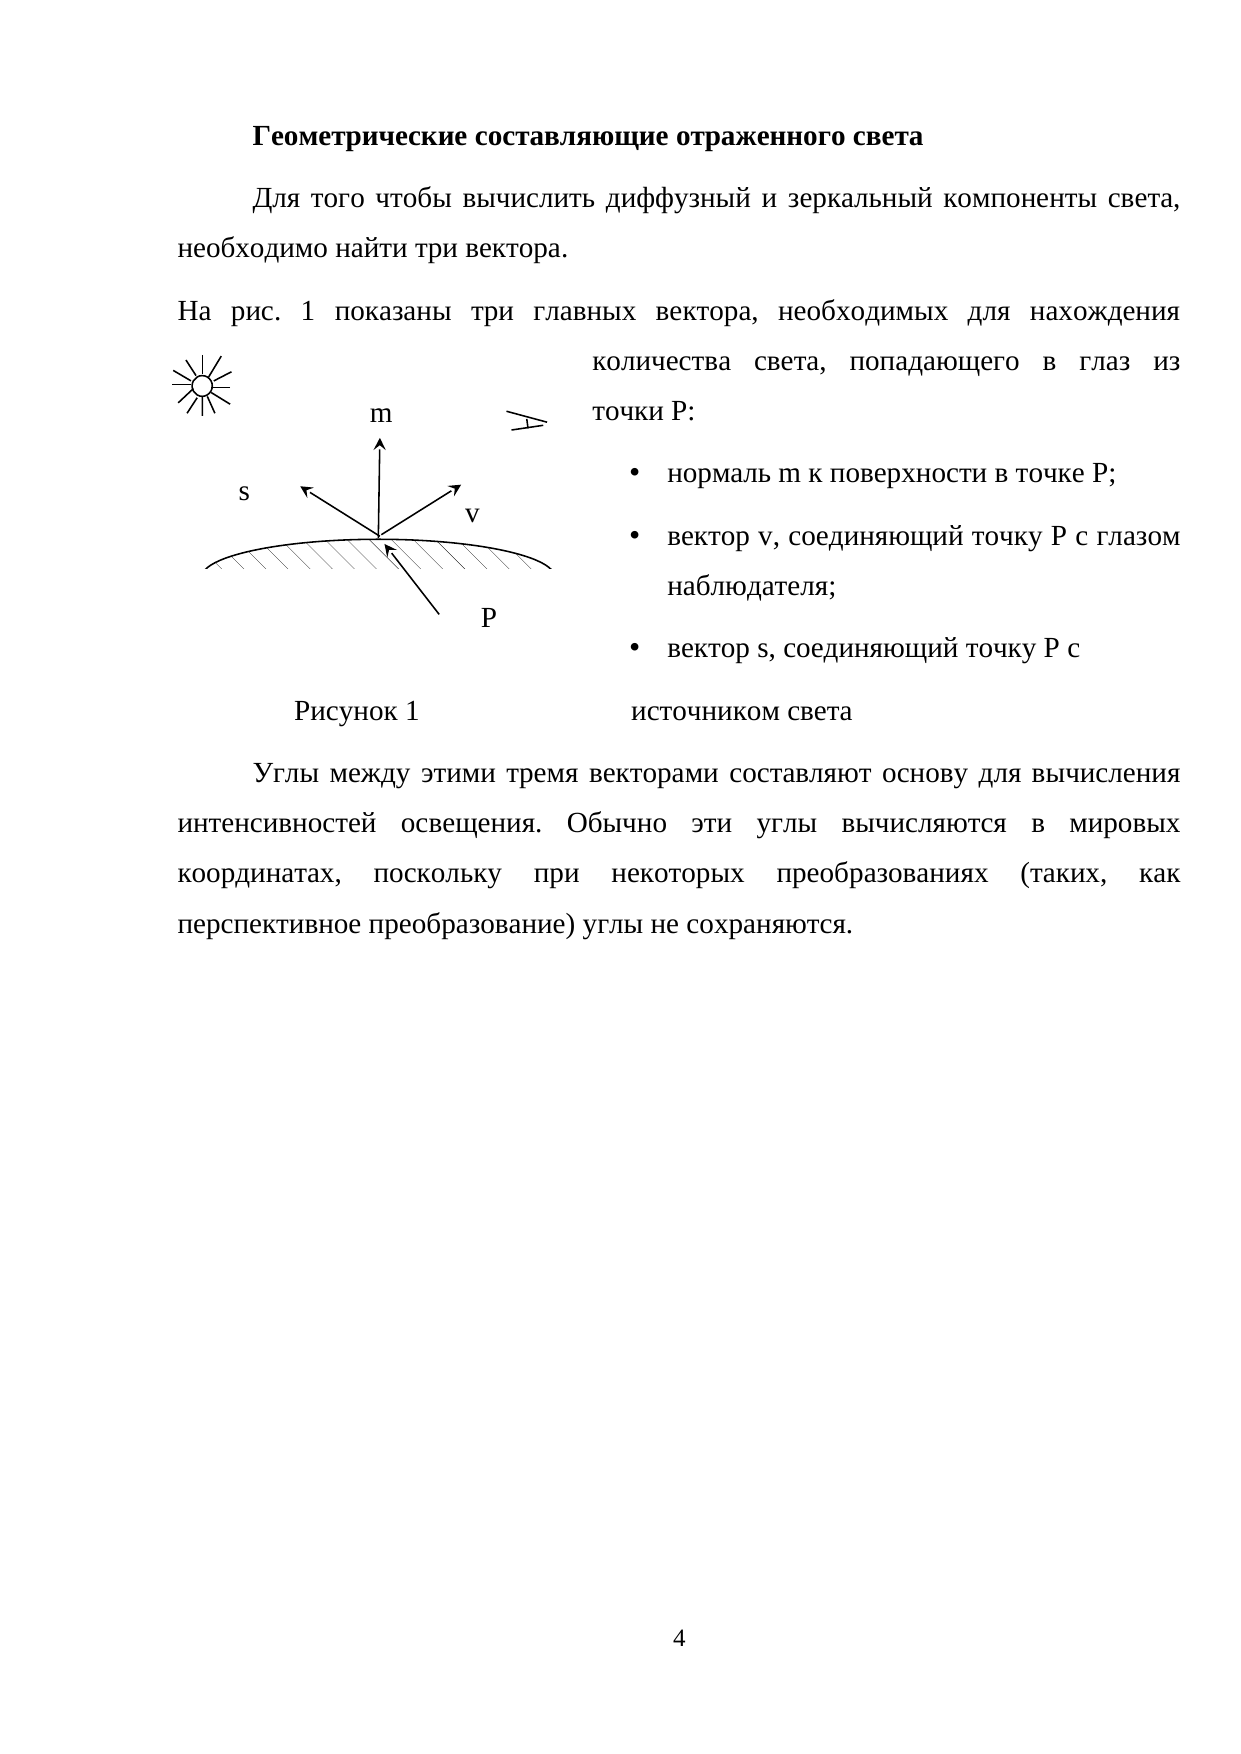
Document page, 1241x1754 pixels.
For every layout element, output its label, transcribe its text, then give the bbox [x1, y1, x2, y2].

list [215, 456, 378, 489]
list вектор v, соединяющий точку Р с глазом наблюдателя; [380, 518, 1181, 602]
list [215, 518, 377, 561]
list [372, 541, 419, 569]
text Для того чтобы вычислить диффузный и зеркальный компоненты света, необходимо найти три вектора. [177, 180, 1181, 264]
list вектор s, соединяющий точку Р с [215, 631, 1181, 664]
list [309, 542, 353, 569]
text Геометрические составляющие отраженного света [177, 118, 1181, 152]
text Углы между этими тремя векторами составляют основу для вычисления интенсивностей освещения. Обычно эти углы вычисляются в мировых координатах, поскольку при некоторых преобразованиях (таких, как перспективное преобразование) углы не сохраняются. [177, 755, 1181, 939]
list [350, 541, 397, 569]
text На рис. 1 показаны три главных вектора, необходимых для нахождения количества света, попадающего в глаз из точки Р: [177, 293, 1181, 427]
text Рисунок 1 источником света [177, 693, 1181, 726]
list [289, 544, 331, 569]
list [329, 541, 375, 569]
list нормаль m к поверхности в точке Р; [380, 456, 1181, 489]
